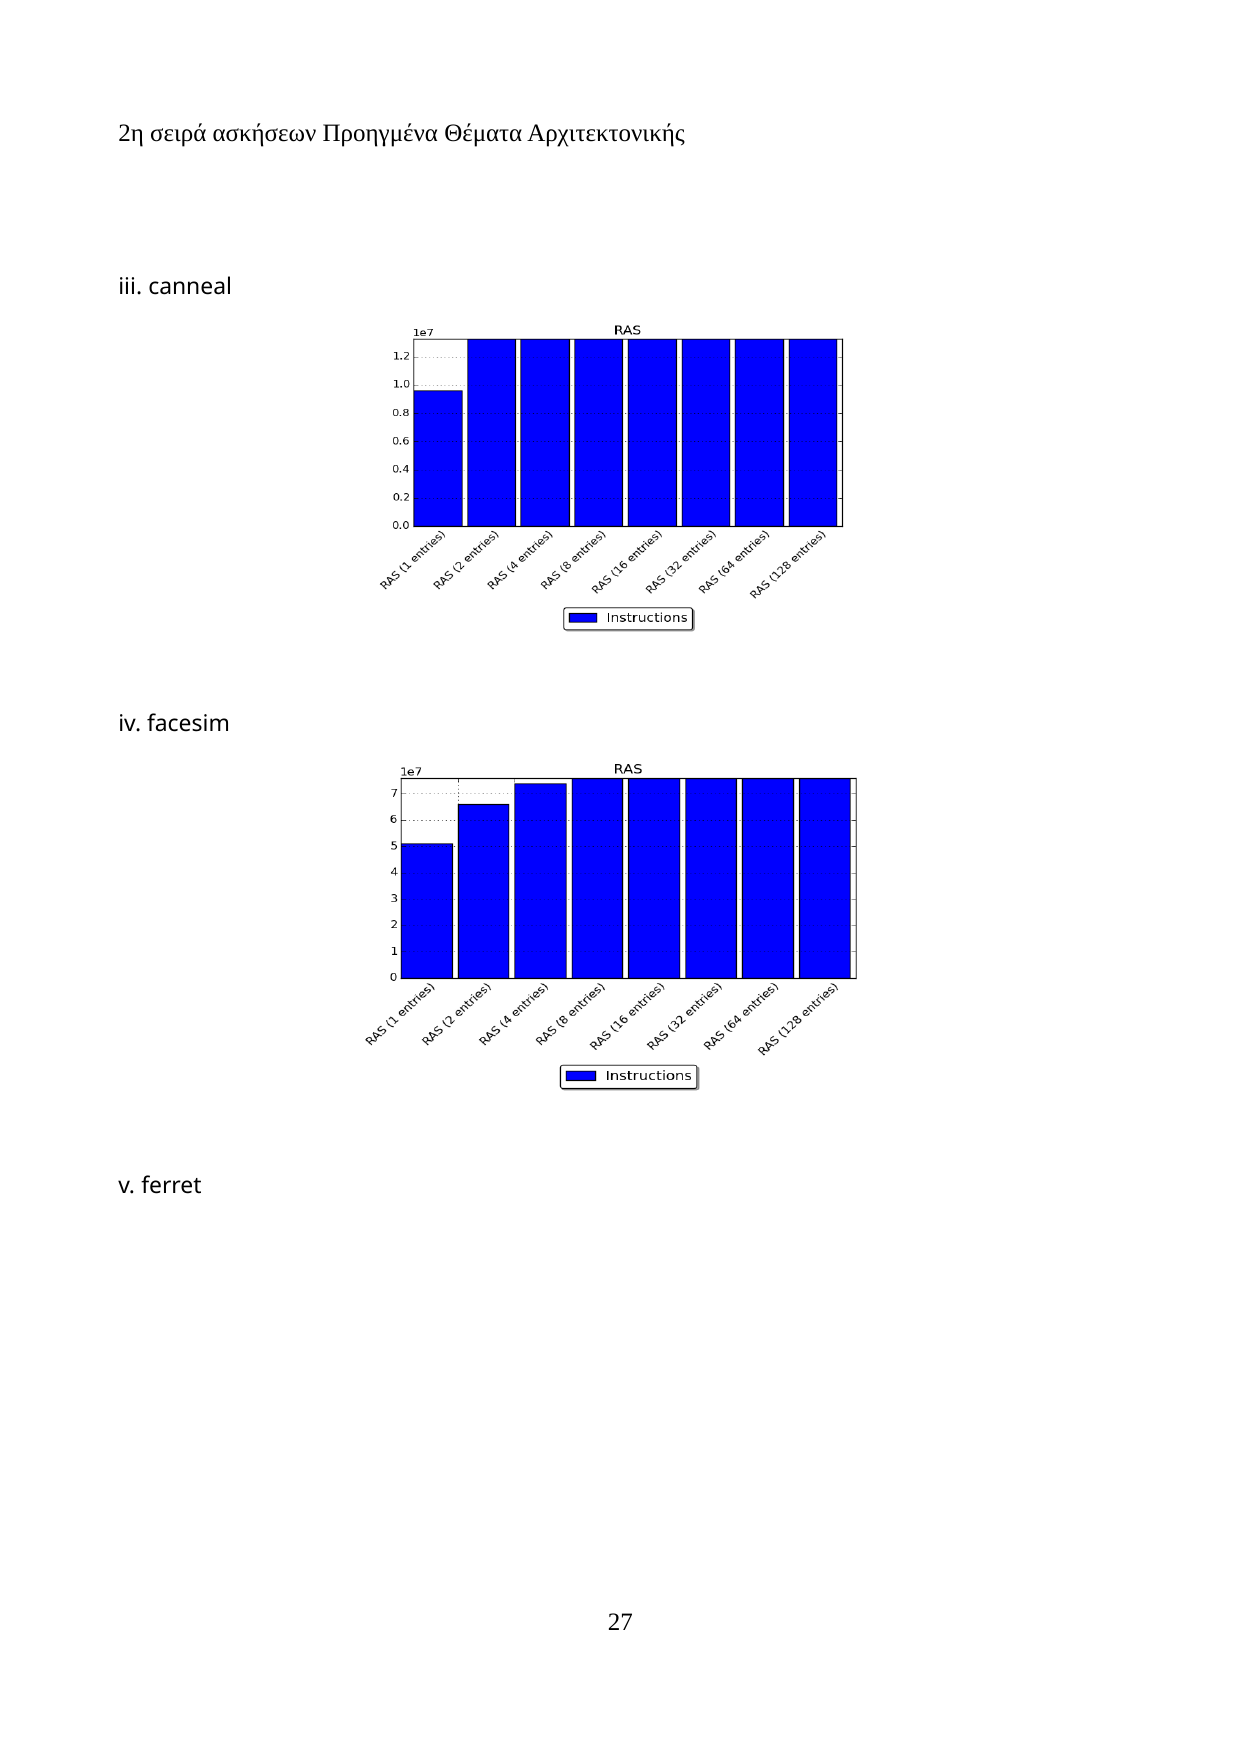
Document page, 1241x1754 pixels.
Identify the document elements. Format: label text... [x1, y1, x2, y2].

picture [327, 738, 914, 1138]
picture [344, 301, 897, 676]
title ferret [118, 1169, 1122, 1200]
title canneal [118, 270, 1122, 301]
title facesim [118, 707, 1122, 738]
